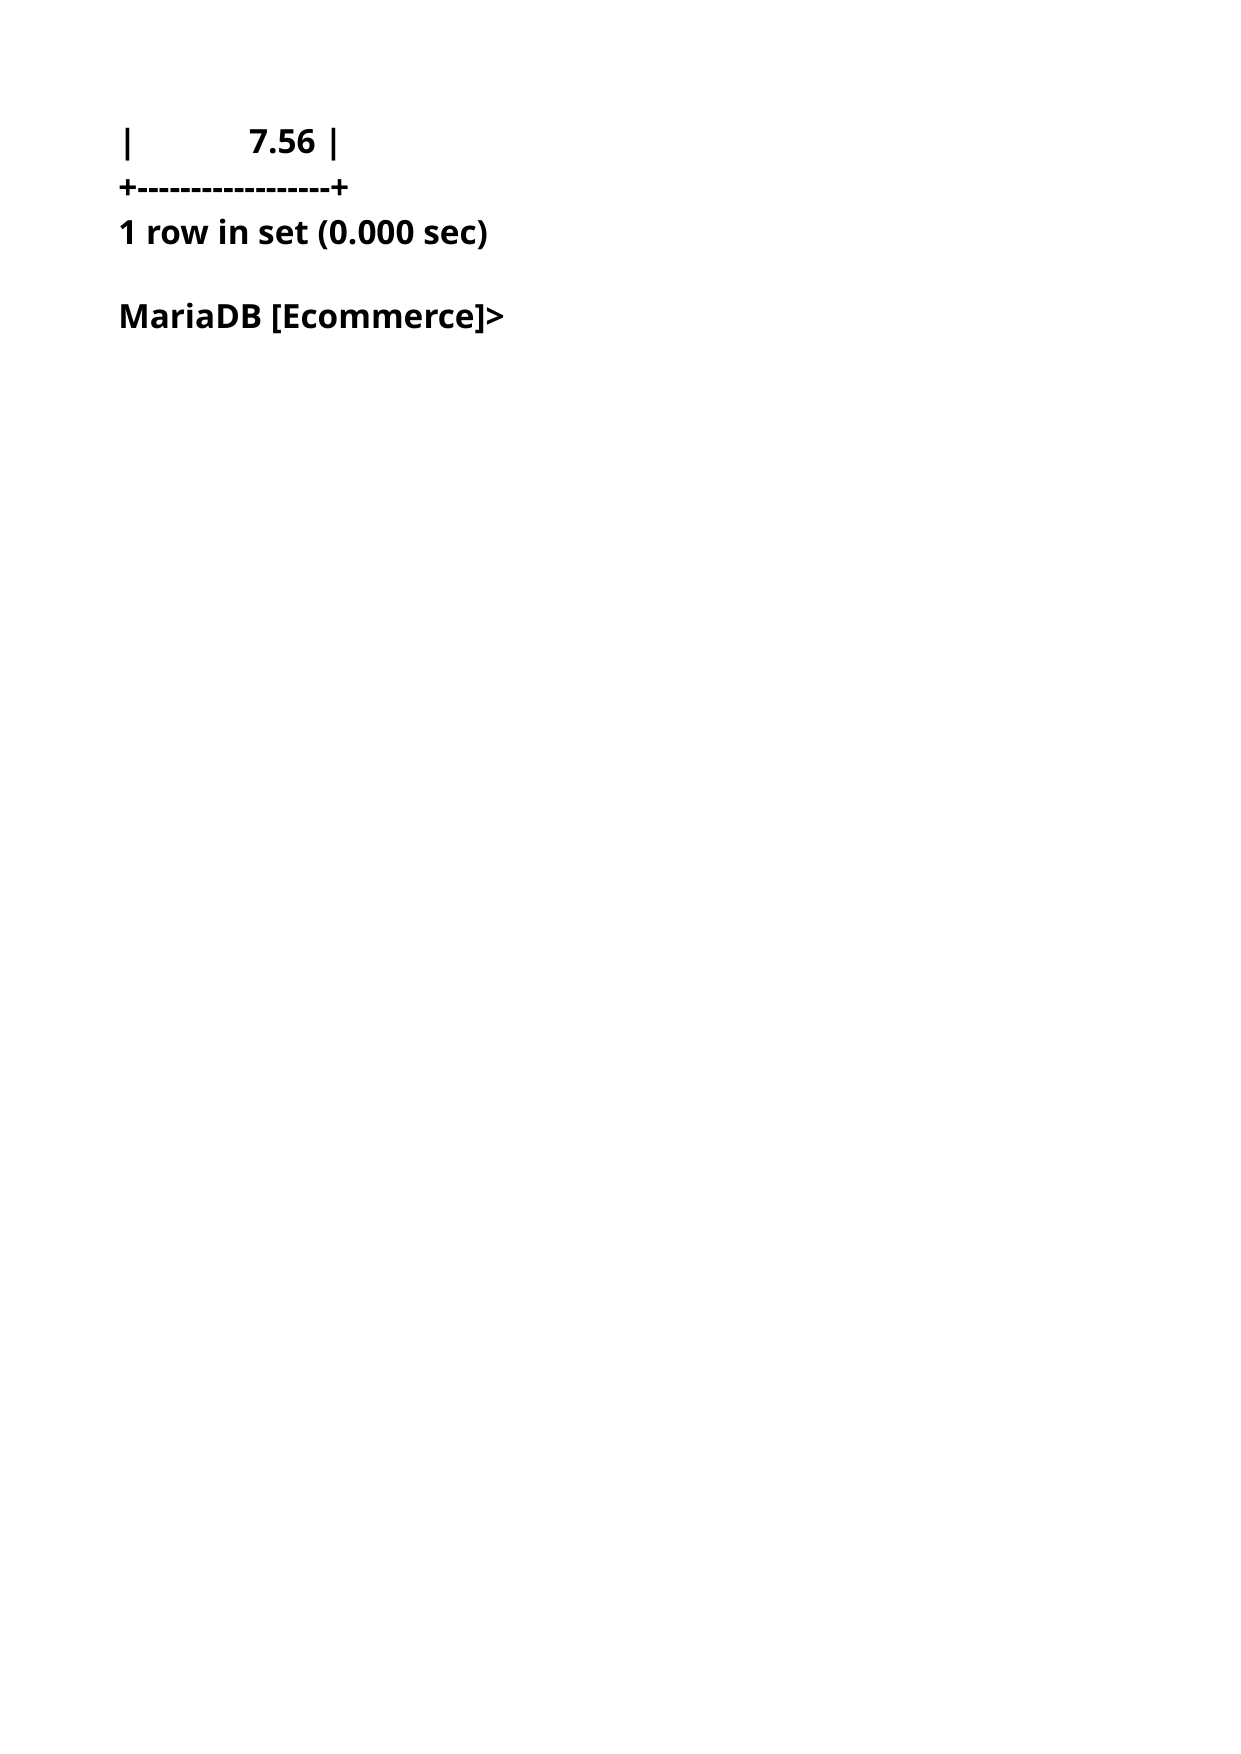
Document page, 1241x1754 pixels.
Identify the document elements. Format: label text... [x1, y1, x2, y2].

text MariaDB [Ecommerce]> [118, 293, 1122, 338]
text +------------------+ [118, 163, 1122, 209]
text | 7.56 | [118, 118, 1122, 163]
text 1 row in set (0.000 sec) [118, 209, 1122, 254]
